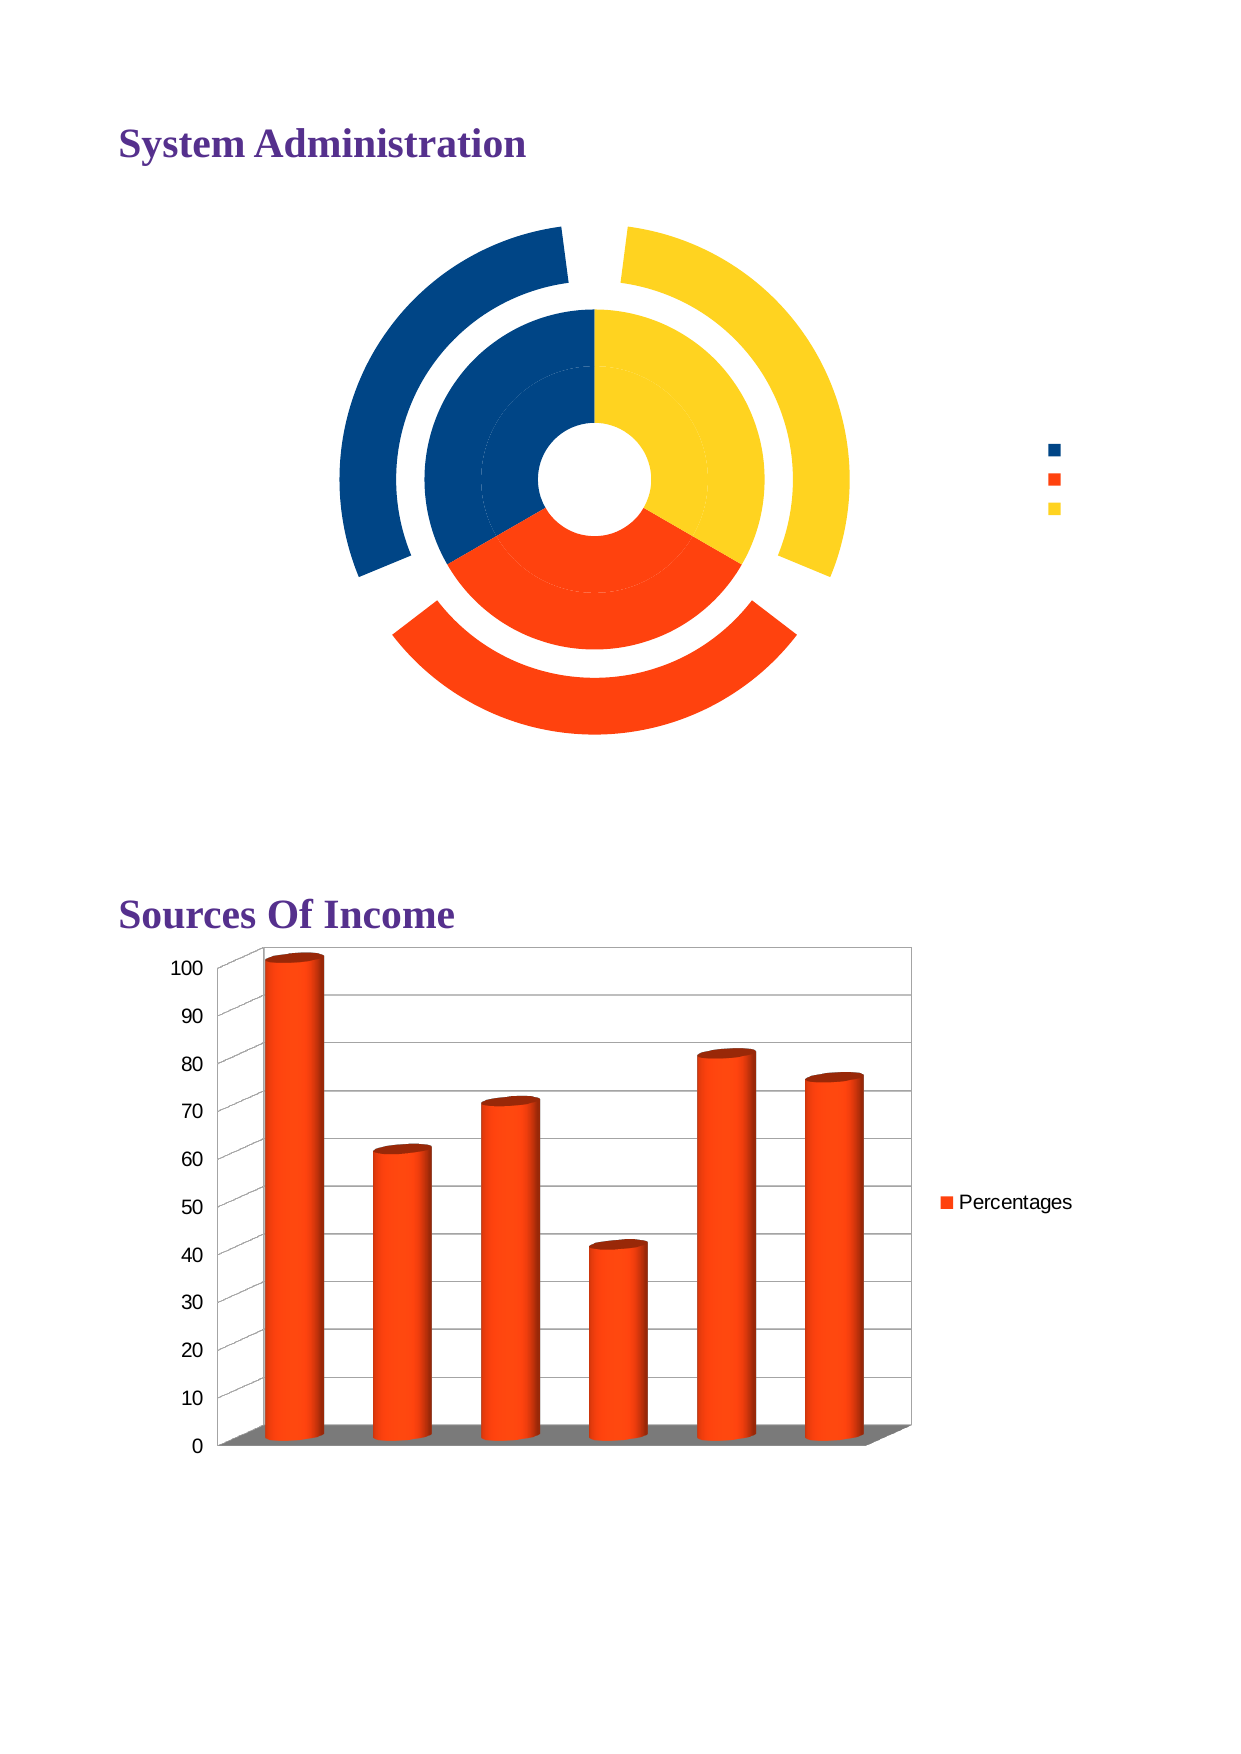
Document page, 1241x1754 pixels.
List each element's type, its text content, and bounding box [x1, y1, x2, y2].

text System Administration [118, 118, 1122, 166]
text Sources Of Income [118, 889, 1122, 937]
